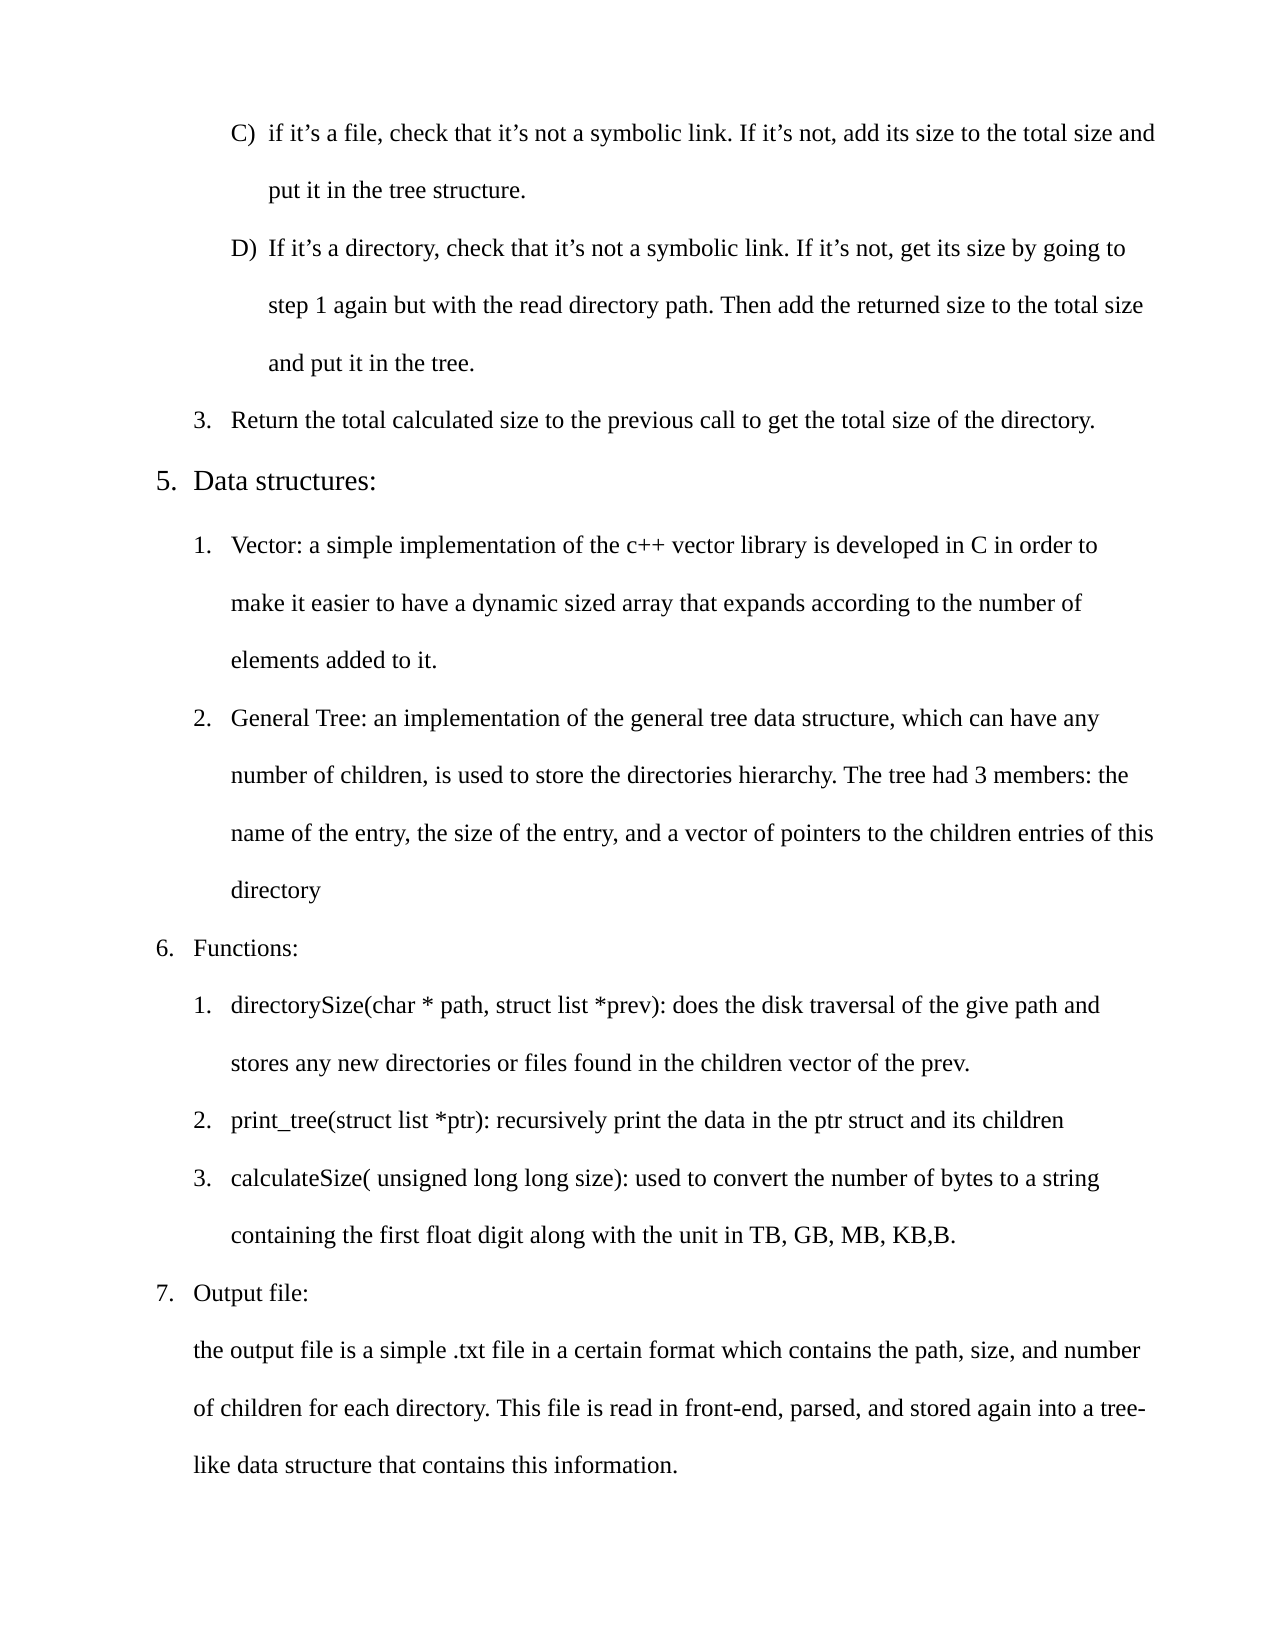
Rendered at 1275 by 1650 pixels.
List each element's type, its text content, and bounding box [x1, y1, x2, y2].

list Return the total calculated size to the previous call to get the total size of the directory. [193, 406, 1157, 434]
list Vector: a simple implementation of the c++ vector library is developed in C in order to make it easier to have a dynamic sized array that expands according to the number of elements added to it. [193, 530, 1157, 674]
list directorySize(char * path, struct list *prev): does the disk traversal of the give path and stores any new directories or files found in the children vector of the prev. [193, 990, 1157, 1076]
list calculateSize( unsigned long long size): used to convert the number of bytes to a string containing the first float digit along with the unit in TB, GB, MB, KB,B. [193, 1163, 1157, 1249]
list the output file is a simple .txt file in a certain format which contains the path, size, and number of children for each directory. This file is read in front-end, parsed, and stored again into a tree-like data structure that contains this information. [156, 1335, 1157, 1479]
list Data structures: [156, 463, 1157, 497]
list Functions: [156, 933, 1157, 961]
list If it’s a directory, check that it’s not a symbolic link. If it’s not, get its size by going to step 1 again but with the read directory path. Then add the returned size to the total size and put it in the tree. [231, 233, 1157, 377]
list General Tree: an implementation of the general tree data structure, which can have any number of children, is used to store the directories hierarchy. The tree had 3 members: the name of the entry, the size of the entry, and a vector of pointers to the children entries of this directory [193, 703, 1157, 904]
list if it’s a file, check that it’s not a symbolic link. If it’s not, add its size to the total size and put it in the tree structure. [231, 118, 1157, 204]
list print_tree(struct list *ptr): recursively print the data in the ptr struct and its children [193, 1105, 1157, 1134]
list Output file: [156, 1278, 1157, 1306]
